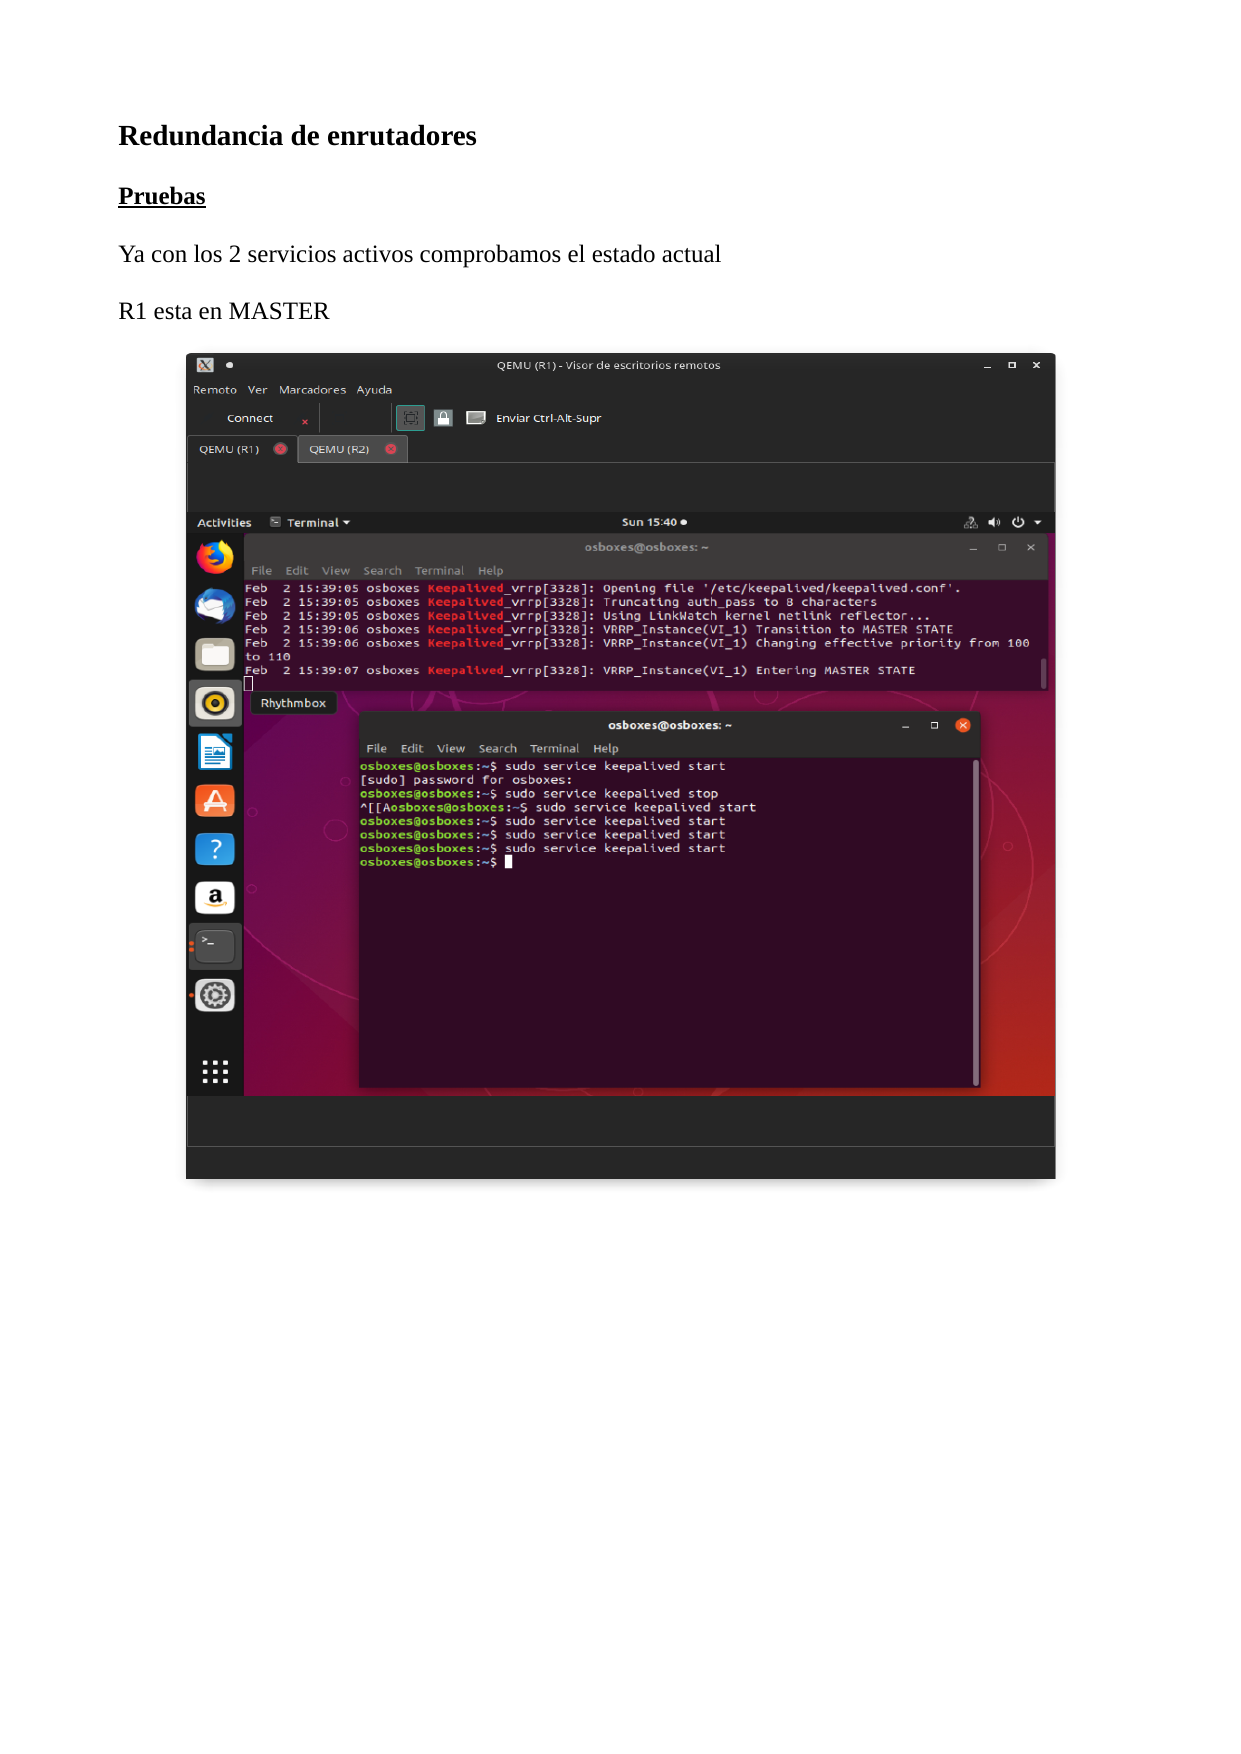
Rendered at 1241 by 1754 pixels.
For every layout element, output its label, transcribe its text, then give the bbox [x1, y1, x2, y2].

text Pruebas [118, 181, 1122, 210]
picture [118, 325, 1123, 1248]
text Ya con los 2 servicios activos comprobamos el estado actual [118, 239, 1122, 267]
text R1 esta en MASTER [118, 296, 1122, 325]
